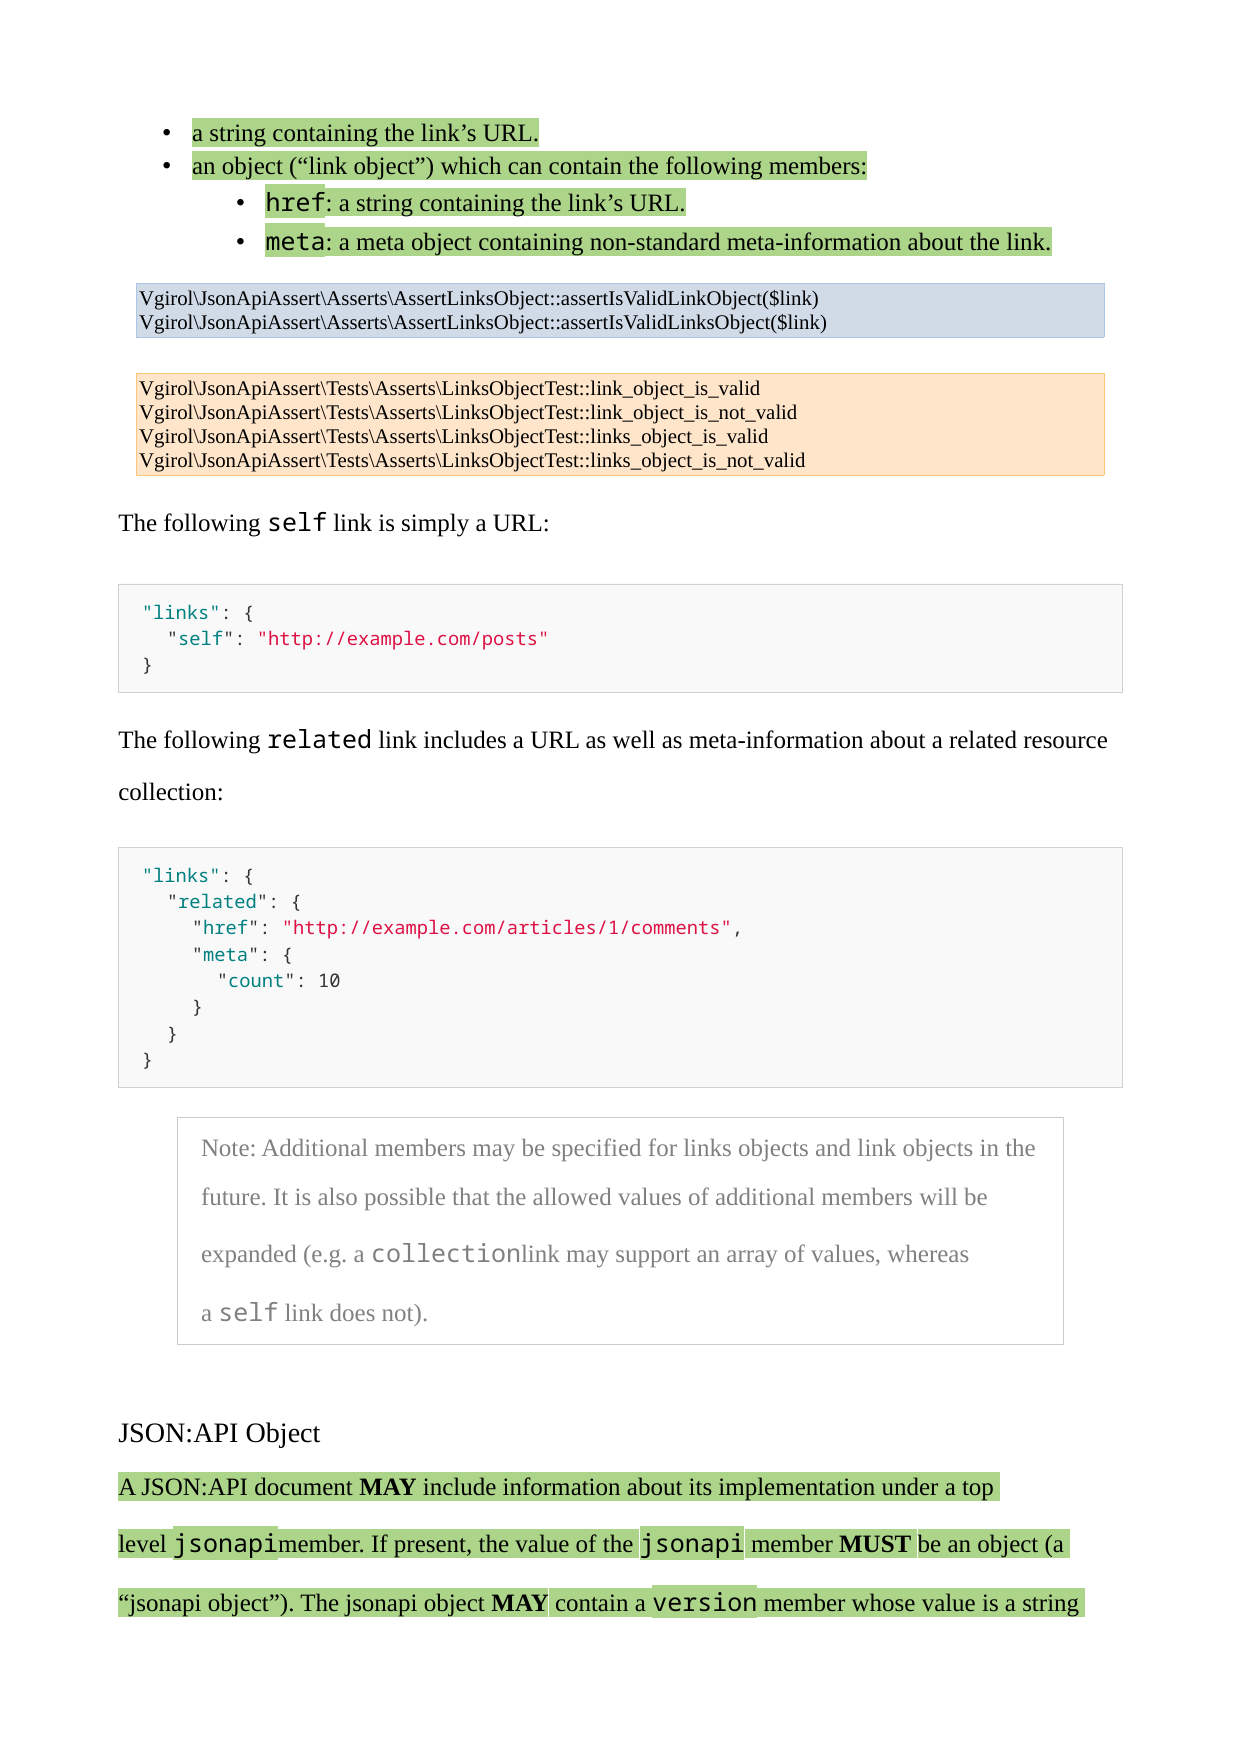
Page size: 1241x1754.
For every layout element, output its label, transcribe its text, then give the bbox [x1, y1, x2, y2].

text "self": "http://example.com/posts" [119, 609, 1122, 635]
text "href": "http://example.com/articles/1/comments", [119, 899, 1122, 925]
text } [119, 1004, 1122, 1031]
text A JSON:API document MAY include information about its implementation under a top level jsonapimember. If present, the value of the jsonapi member MUST be an object (a “jsonapi object”). The jsonapi object MAY contain a version member whose value is a string [118, 1472, 1122, 1618]
text Vgirol\JsonApiAssert\Tests\Asserts\LinksObjectTest::link_object_is_not_valid [137, 397, 1104, 421]
text Vgirol\JsonApiAssert\Tests\Asserts\LinksObjectTest::links_object_is_valid [137, 421, 1104, 445]
text "count": 10 [119, 951, 1122, 978]
list href: a string containing the link’s URL. [236, 184, 1122, 218]
text Vgirol\JsonApiAssert\Tests\Asserts\LinksObjectTest::links_object_is_not_valid [137, 445, 1104, 475]
text The following related link includes a URL as well as meta-information about a related resource collection: [118, 722, 1122, 806]
text Vgirol\JsonApiAssert\Tests\Asserts\LinksObjectTest::link_object_is_valid [137, 374, 1104, 397]
text "links": { [119, 585, 1122, 609]
text } [119, 635, 1122, 692]
list an object (“link object”) which can contain the following members: [162, 151, 1122, 180]
text "related": { [119, 872, 1122, 899]
subtitle JSON:API Object [118, 1416, 1122, 1449]
text } [242, 978, 248, 986]
text Vgirol\JsonApiAssert\Asserts\AssertLinksObject::assertIsValidLinkObject($link) [137, 284, 1104, 307]
text Note: Additional members may be specified for links objects and link objects in the future. It is also possible that the allowed values of additional members will be expanded (e.g. a collectionlink may support an array of values, whereas a self link does not). [178, 1118, 1063, 1344]
text } [119, 978, 1122, 1004]
list meta: a meta object containing non-standard meta-information about the link. [236, 223, 1122, 257]
text Vgirol\JsonApiAssert\Asserts\AssertLinksObject::assertIsValidLinksObject($link) [137, 307, 1104, 337]
text } [333, 978, 338, 986]
text "links": { [119, 848, 1122, 872]
list a string containing the link’s URL. [162, 118, 1122, 147]
text } [119, 1031, 1122, 1087]
text The following self link is simply a URL: [118, 504, 1122, 538]
text "meta": { [119, 925, 1122, 951]
